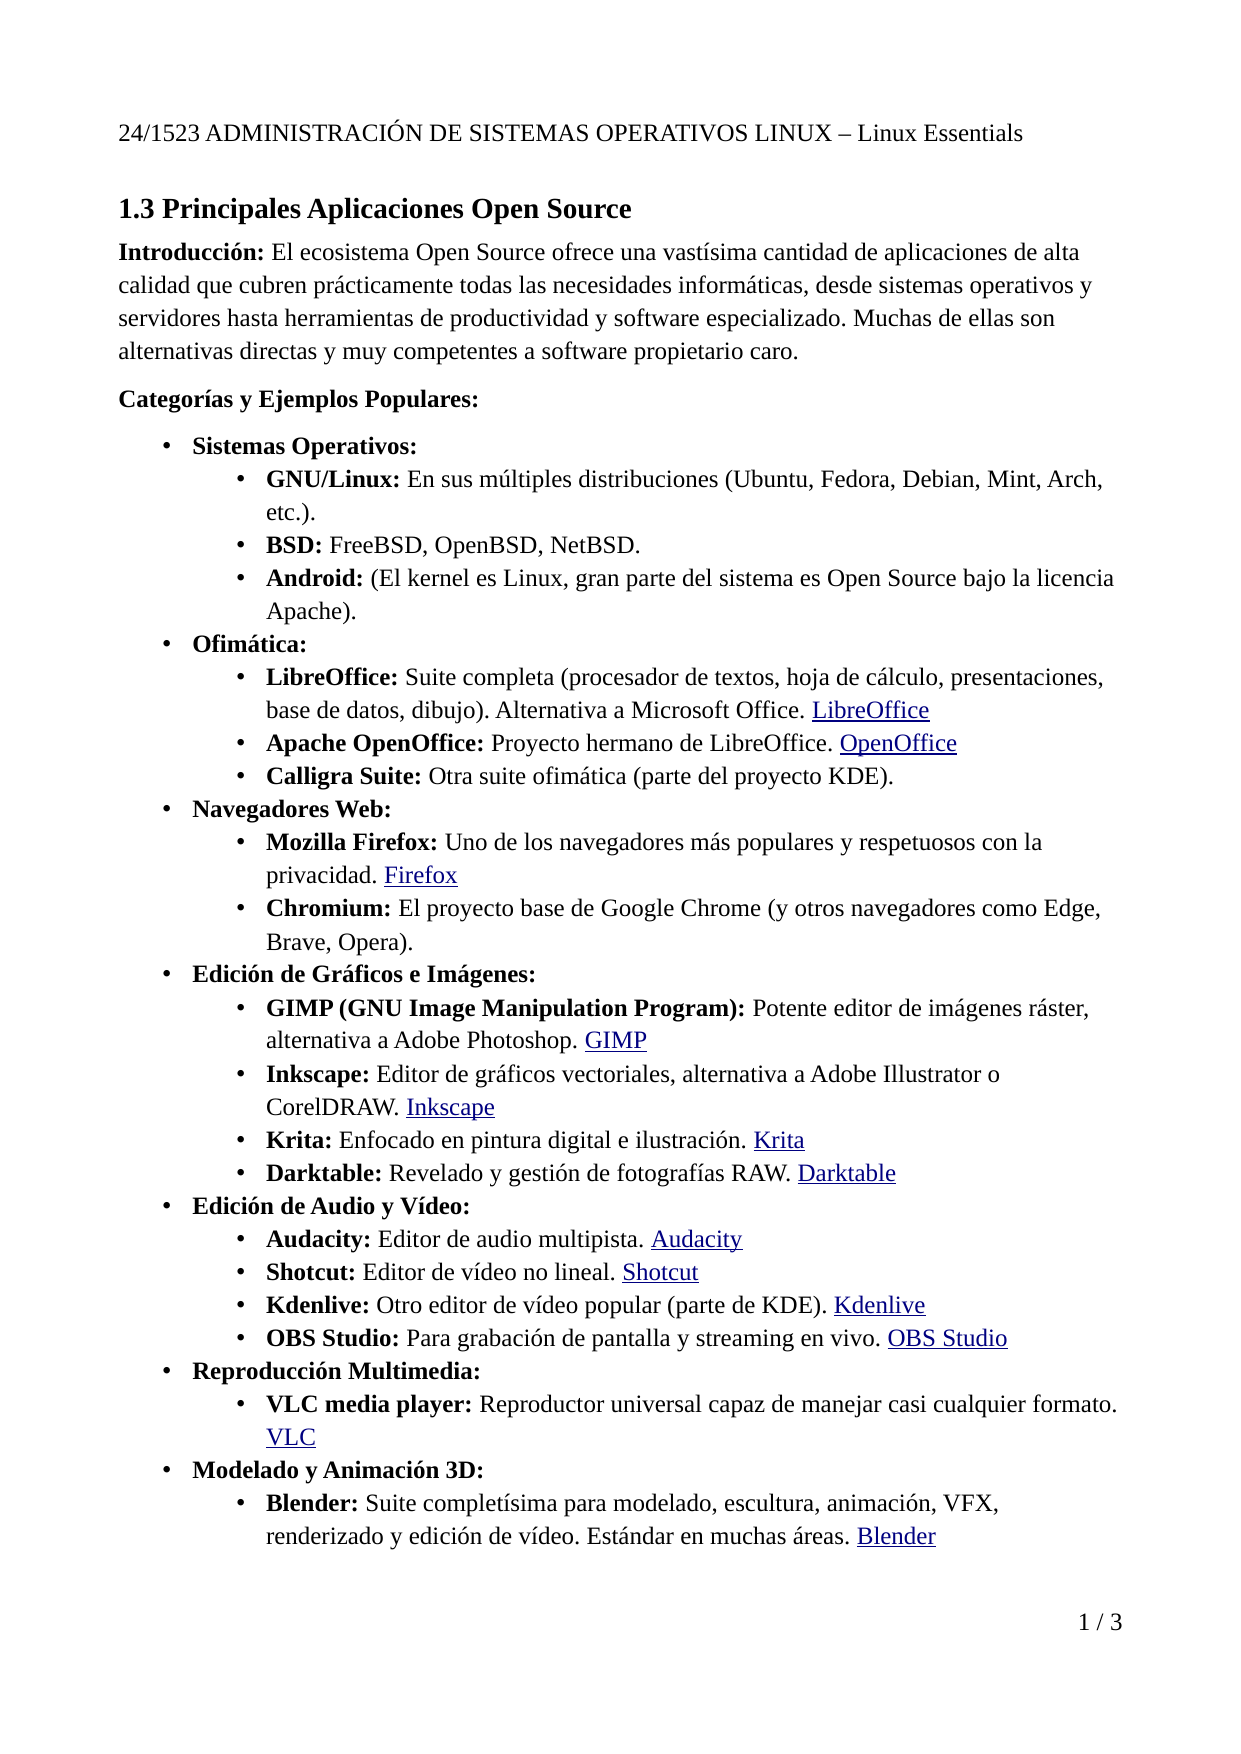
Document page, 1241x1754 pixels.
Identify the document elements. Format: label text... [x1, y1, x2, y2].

list VLC media player: Reproductor universal capaz de manejar casi cualquier formato. VLC [236, 1389, 1122, 1451]
text Categorías y Ejemplos Populares: [118, 384, 1122, 412]
list Edición de Audio y Vídeo: [162, 1191, 1122, 1219]
list LibreOffice: Suite completa (procesador de textos, hoja de cálculo, presentaciones, base de datos, dibujo). Alternativa a Microsoft Office. LibreOffice [236, 662, 1122, 724]
list Blender: Suite completísima para modelado, escultura, animación, VFX, renderizado y edición de vídeo. Estándar en muchas áreas. Blender [236, 1488, 1122, 1550]
list BSD: FreeBSD, OpenBSD, NetBSD. [236, 530, 1122, 559]
list Inkscape: Editor de gráficos vectoriales, alternativa a Adobe Illustrator o CorelDRAW. Inkscape [236, 1059, 1122, 1120]
list Navegadores Web: [162, 794, 1122, 823]
list Audacity: Editor de audio multipista. Audacity [236, 1224, 1122, 1252]
list Shotcut: Editor de vídeo no lineal. Shotcut [236, 1257, 1122, 1286]
list Edición de Gráficos e Imágenes: [162, 959, 1122, 988]
list OBS Studio: Para grabación de pantalla y streaming en vivo. OBS Studio [236, 1323, 1122, 1352]
list Mozilla Firefox: Uno de los navegadores más populares y respetuosos con la privacidad. Firefox [236, 827, 1122, 889]
list Chromium: El proyecto base de Google Chrome (y otros navegadores como Edge, Brave, Opera). [236, 893, 1122, 955]
list Apache OpenOffice: Proyecto hermano de LibreOffice. OpenOffice [236, 728, 1122, 757]
list Krita: Enfocado en pintura digital e ilustración. Krita [236, 1125, 1122, 1153]
list Ofimática: [162, 629, 1122, 658]
list GIMP (GNU Image Manipulation Program): Potente editor de imágenes ráster, alternativa a Adobe Photoshop. GIMP [236, 993, 1122, 1054]
list Android: (El kernel es Linux, gran parte del sistema es Open Source bajo la licencia Apache). [236, 563, 1122, 625]
list GNU/Linux: En sus múltiples distribuciones (Ubuntu, Fedora, Debian, Mint, Arch, etc.). [236, 464, 1122, 526]
list Reproducción Multimedia: [162, 1356, 1122, 1384]
subtitle 1.3 Principales Aplicaciones Open Source [118, 191, 1122, 224]
list Modelado y Animación 3D: [162, 1455, 1122, 1484]
list Calligra Suite: Otra suite ofimática (parte del proyecto KDE). [236, 761, 1122, 790]
text Introducción: El ecosistema Open Source ofrece una vastísima cantidad de aplicaciones de alta calidad que cubren prácticamente todas las necesidades informáticas, desde sistemas operativos y servidores hasta herramientas de productividad y software especializado. Muchas de ellas son alternativas directas y muy competentes a software propietario caro. [118, 237, 1122, 365]
list Darktable: Revelado y gestión de fotografías RAW. Darktable [236, 1158, 1122, 1186]
list Sistemas Operativos: [162, 431, 1122, 460]
list Kdenlive: Otro editor de vídeo popular (parte de KDE). Kdenlive [236, 1290, 1122, 1318]
